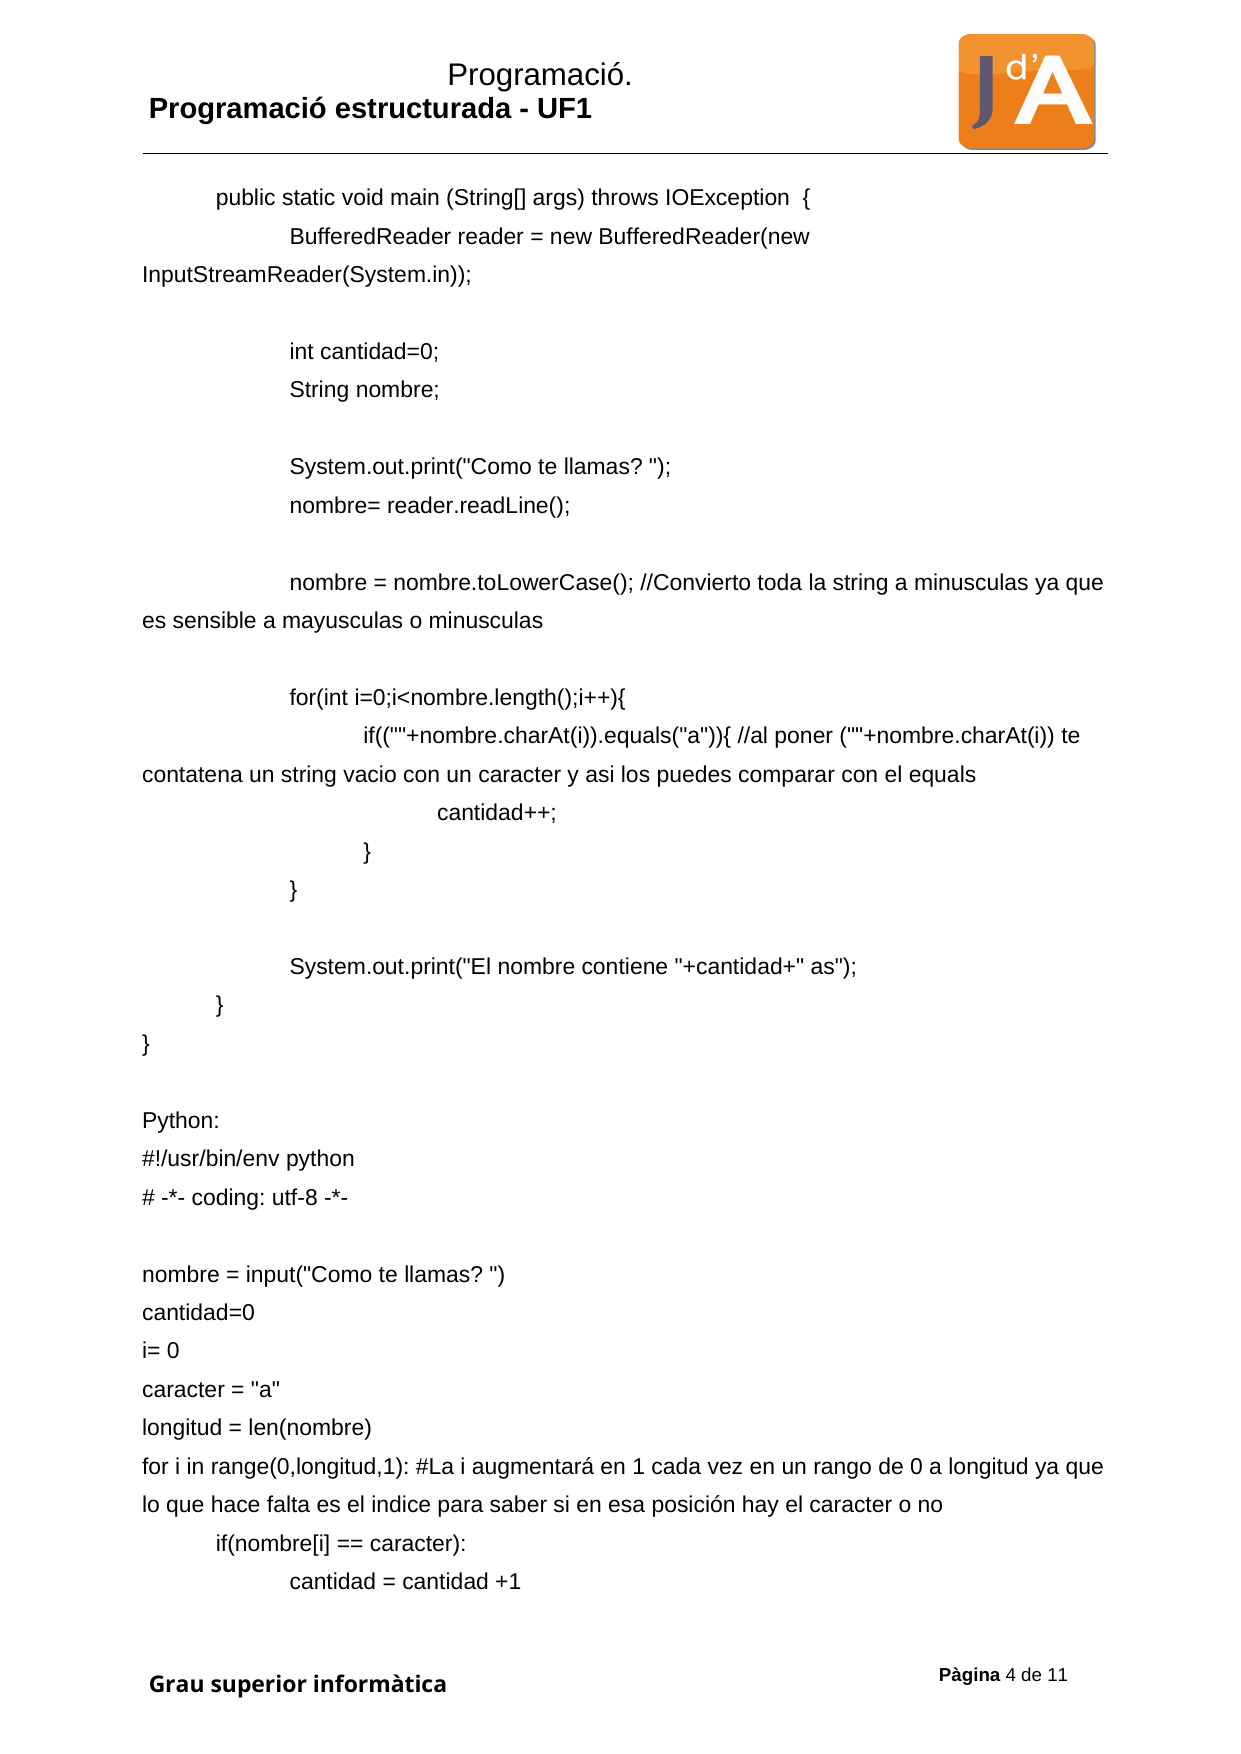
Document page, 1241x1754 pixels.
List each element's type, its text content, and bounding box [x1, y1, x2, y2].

text BufferedReader reader = new BufferedReader(new InputStreamReader(System.in)); [142, 223, 1107, 287]
text #!/usr/bin/env python [142, 1146, 1107, 1172]
text nombre = nombre.toLowerCase(); //Convierto toda la string a minusculas ya que es sensible a mayusculas o minusculas [142, 569, 1107, 633]
text for i in range(0,longitud,1): #La i augmentará en 1 cada vez en un rango de 0 a longitud ya que lo que hace falta es el indice para saber si en esa posición hay el caracter o no [142, 1453, 1107, 1517]
text public static void main (String[] args) throws IOException { [142, 185, 1107, 211]
picture [958, 34, 1096, 150]
text } [142, 838, 1107, 864]
text cantidad = cantidad +1 [142, 1569, 1107, 1594]
text System.out.print("El nombre contiene "+cantidad+" as"); [142, 954, 1107, 979]
text nombre= reader.readLine(); [142, 492, 1107, 518]
text int cantidad=0; [142, 339, 1107, 364]
text String nombre; [142, 377, 1107, 403]
text caracter = "a" [142, 1377, 1107, 1402]
text longitud = len(nombre) [142, 1415, 1107, 1441]
text nombre = input("Como te llamas? ") [142, 1261, 1107, 1287]
text } [142, 877, 1107, 902]
text } [142, 1031, 1107, 1056]
text if(nombre[i] == caracter): [142, 1530, 1107, 1556]
text cantidad=0 [142, 1300, 1107, 1325]
text System.out.print("Como te llamas? "); [142, 454, 1107, 480]
text } [142, 992, 1107, 1018]
text # -*- coding: utf-8 -*- [142, 1184, 1107, 1210]
text if((""+nombre.charAt(i)).equals("a")){ //al poner (""+nombre.charAt(i)) te contatena un string vacio con un caracter y asi los puedes comparar con el equals [142, 723, 1107, 787]
text for(int i=0;i<nombre.length();i++){ [142, 685, 1107, 710]
text Python: [142, 1107, 1107, 1133]
text i= 0 [142, 1338, 1107, 1364]
text cantidad++; [142, 800, 1107, 826]
